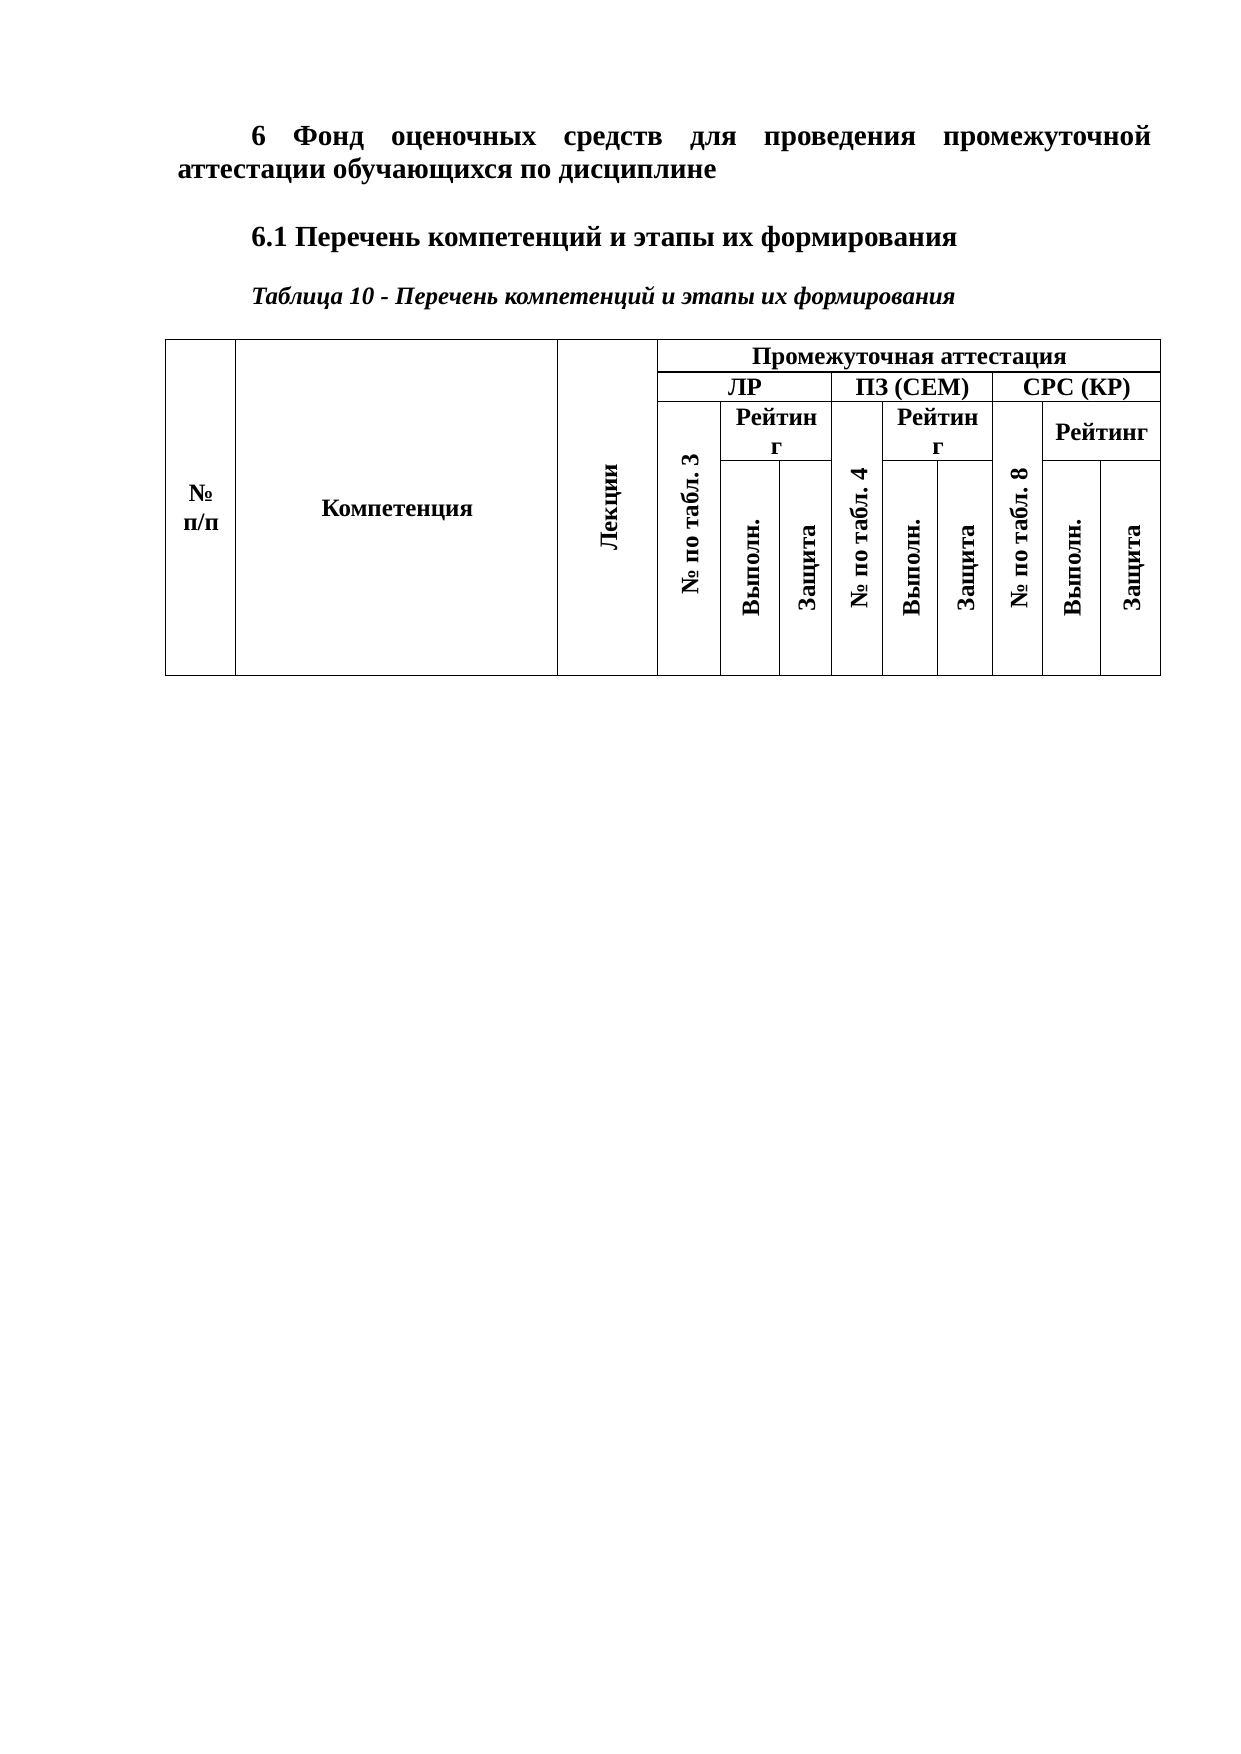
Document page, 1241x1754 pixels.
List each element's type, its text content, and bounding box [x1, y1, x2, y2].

table_cell Выполн. [721, 461, 779, 675]
table_cell СРС (КР) [993, 373, 1160, 401]
table_header Компетенция [236, 340, 557, 675]
table_cell ЛР [658, 373, 831, 401]
table_cell Защита [1101, 461, 1160, 675]
table_header Лекции [558, 340, 657, 675]
table_header № п/п [166, 340, 235, 675]
table_cell № по табл. 8 [993, 402, 1042, 675]
table_cell Защита [780, 461, 831, 675]
table_cell Выполн. [1043, 461, 1100, 675]
table_cell ПЗ (СЕМ) [832, 373, 992, 401]
table_cell Рейтинг [1043, 402, 1160, 460]
text 6 Фонд оценочных средств для проведения промежуточной аттестации обучающихся по дисциплине [177, 118, 1152, 185]
table_cell № по табл. 4 [832, 402, 882, 675]
table_cell Рейтинг [883, 402, 992, 460]
text 6.1 Перечень компетенций и этапы их формирования [177, 219, 1152, 252]
text Таблица 10 - Перечень компетенций и этапы их формирования [177, 281, 1152, 310]
table_cell Рейтинг [721, 402, 831, 460]
table_cell Защита [938, 461, 992, 675]
table_cell Выполн. [883, 461, 937, 675]
table_header Промежуточная аттестация [658, 340, 1160, 371]
table_cell № по табл. 3 [658, 402, 720, 675]
